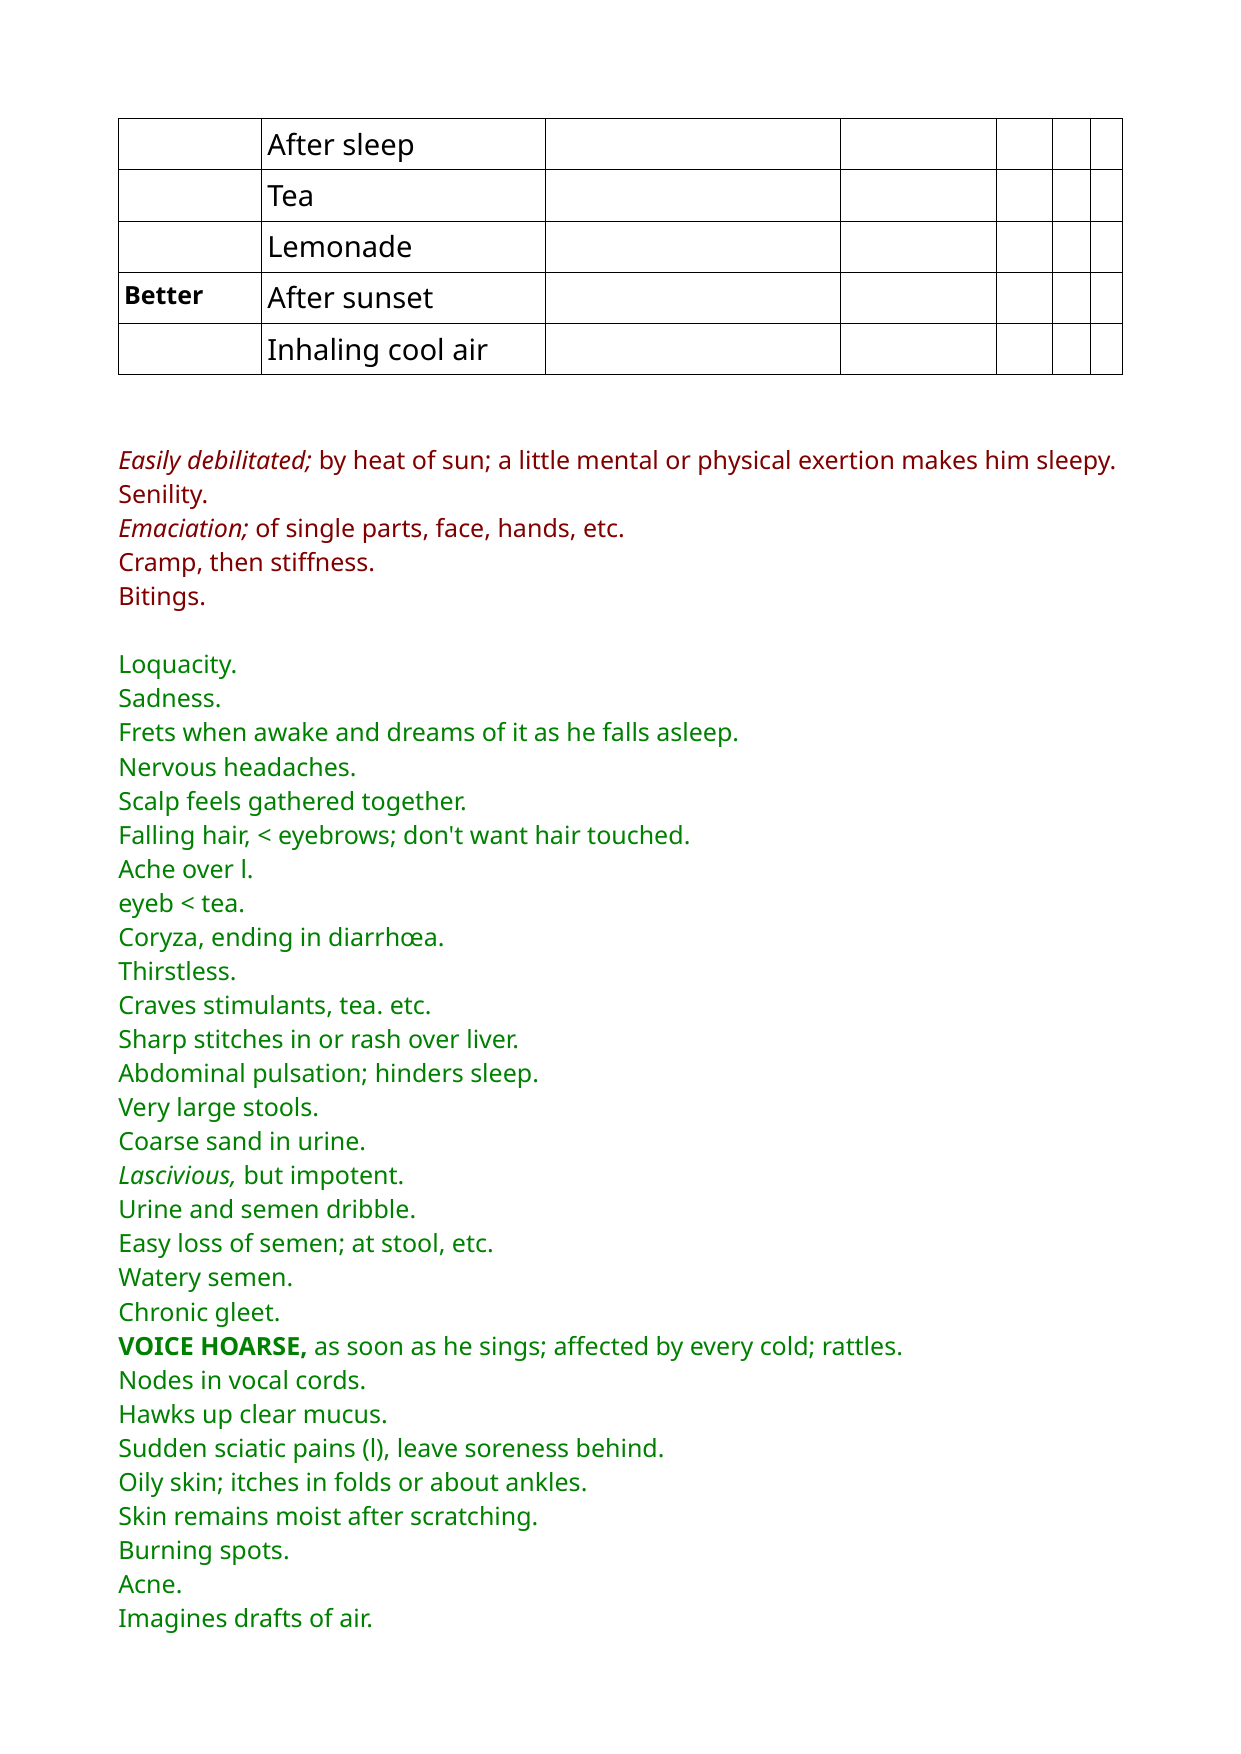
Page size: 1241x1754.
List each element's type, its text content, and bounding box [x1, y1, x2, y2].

text Loquacity. [118, 647, 1122, 681]
table_cell [1091, 119, 1122, 169]
table_cell [1053, 222, 1090, 272]
text Sadness. [118, 681, 1122, 715]
table_cell [1053, 324, 1090, 374]
table_cell [546, 170, 840, 221]
text Sudden sciatic pains (l), leave soreness behind. [118, 1430, 1122, 1464]
text eyeb < tea. [118, 885, 1122, 919]
text VOICE HOARSE, as soon as he sings; affected by every cold; rattles. [118, 1328, 1122, 1362]
table_cell [997, 324, 1052, 374]
text Frets when awake and dreams of it as he falls asleep. [118, 715, 1122, 749]
table_cell [546, 119, 840, 169]
text Ache over l. [118, 851, 1122, 885]
text Cramp, then stiffness. [118, 545, 1122, 579]
table_cell [1053, 273, 1090, 323]
text Skin remains moist after scratching. [118, 1498, 1122, 1533]
table_cell [119, 324, 261, 374]
text Easy loss of semen; at stool, etc. [118, 1226, 1122, 1260]
table_cell [1053, 170, 1090, 221]
table_cell Tea [262, 170, 545, 221]
table_cell [997, 222, 1052, 272]
table_cell [997, 273, 1052, 323]
text Imagines drafts of air. [118, 1601, 1122, 1635]
text Easily debilitated; by heat of sun; a little mental or physical exertion makes him sleepy. [118, 443, 1122, 477]
text Falling hair, < eyebrows; don't want hair touched. [118, 817, 1122, 851]
text Oily skin; itches in folds or about ankles. [118, 1464, 1122, 1498]
table_cell Lemonade [262, 222, 545, 272]
table_cell [841, 170, 996, 221]
text Thirstless. [118, 953, 1122, 988]
table_cell [997, 119, 1052, 169]
table_cell [841, 324, 996, 374]
text Coarse sand in urine. [118, 1124, 1122, 1158]
table_cell [1091, 324, 1122, 374]
table_cell [841, 119, 996, 169]
text Emaciation; of single parts, face, hands, etc. [118, 511, 1122, 545]
text Burning spots. [118, 1533, 1122, 1567]
table_cell [546, 273, 840, 323]
table_cell After sunset [262, 273, 545, 323]
table_cell [1053, 119, 1090, 169]
table_cell [119, 170, 261, 221]
text Scalp feels gathered together. [118, 783, 1122, 817]
table_cell [841, 222, 996, 272]
table_cell Better [119, 273, 261, 323]
text Coryza, ending in diarrhœa. [118, 919, 1122, 953]
table_cell [841, 273, 996, 323]
table_cell [119, 222, 261, 272]
table_cell After sleep [262, 119, 545, 169]
text Very large stools. [118, 1090, 1122, 1124]
table_cell [997, 170, 1052, 221]
table_cell [546, 324, 840, 374]
table_cell [546, 222, 840, 272]
table_cell [1091, 273, 1122, 323]
text Hawks up clear mucus. [118, 1396, 1122, 1430]
text Abdominal pulsation; hinders sleep. [118, 1056, 1122, 1090]
text Senility. [118, 477, 1122, 511]
text Bitings. [118, 579, 1122, 613]
text Sharp stitches in or rash over liver. [118, 1022, 1122, 1056]
table_cell [119, 119, 261, 169]
text Nervous headaches. [118, 749, 1122, 783]
text Chronic gleet. [118, 1294, 1122, 1328]
text Craves stimulants, tea. etc. [118, 988, 1122, 1022]
text Watery semen. [118, 1260, 1122, 1294]
text Nodes in vocal cords. [118, 1362, 1122, 1396]
table_cell [1091, 222, 1122, 272]
text Lascivious, but impotent. [118, 1158, 1122, 1192]
table_cell Inhaling cool air [262, 324, 545, 374]
text Acne. [118, 1567, 1122, 1601]
table_cell [1091, 170, 1122, 221]
text Urine and semen dribble. [118, 1192, 1122, 1226]
